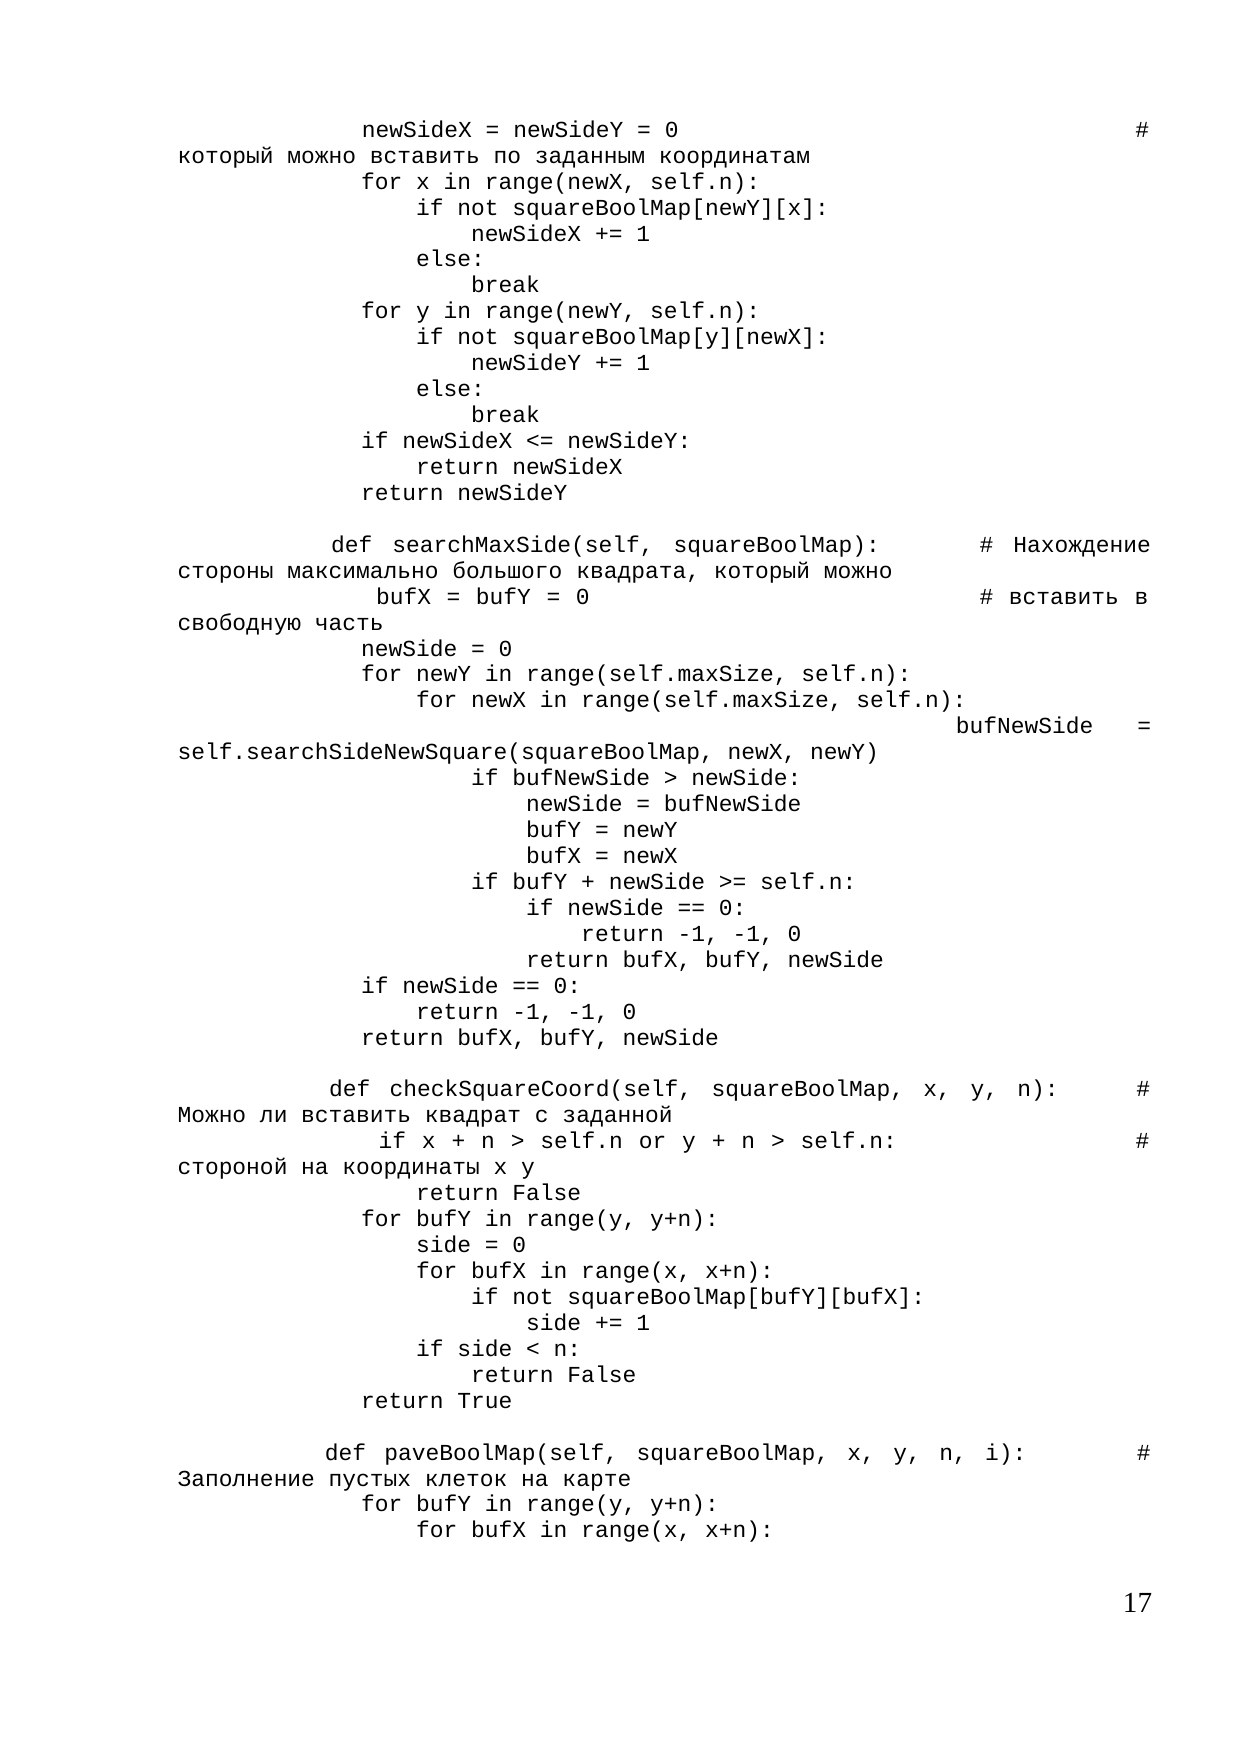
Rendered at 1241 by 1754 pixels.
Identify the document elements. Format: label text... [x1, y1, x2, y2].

text if bufY + newSide >= self.n: [177, 870, 1152, 896]
text return -1, -1, 0 [177, 1000, 1152, 1026]
text if bufNewSide > newSide: [177, 767, 1152, 792]
text else: [177, 377, 1152, 403]
text bufX = bufY = 0 # вставить в свободную часть [177, 585, 1152, 637]
text newSide = bufNewSide [177, 792, 1152, 818]
text newSideX = newSideY = 0 # который можно вставить по заданным координатам [177, 118, 1152, 170]
text return newSideY [177, 481, 1152, 507]
text return False [177, 1182, 1152, 1207]
text newSideY += 1 [177, 352, 1152, 377]
text if not squareBoolMap[y][newX]: [177, 326, 1152, 352]
text side += 1 [177, 1311, 1152, 1337]
text return True [177, 1389, 1152, 1415]
text return -1, -1, 0 [177, 922, 1152, 948]
text bufNewSide = self.searchSideNewSquare(squareBoolMap, newX, newY) [177, 715, 1152, 767]
text newSide = 0 [177, 637, 1152, 663]
text break [177, 403, 1152, 429]
text if not squareBoolMap[newY][x]: [177, 196, 1152, 222]
text for bufY in range(y, y+n): [177, 1493, 1152, 1519]
text for bufY in range(y, y+n): [177, 1207, 1152, 1233]
text side = 0 [177, 1233, 1152, 1259]
text break [177, 274, 1152, 300]
text if x + n > self.n or y + n > self.n: # стороной на координаты x y [177, 1130, 1152, 1182]
text for newY in range(self.maxSize, self.n): [177, 663, 1152, 689]
text for bufX in range(x, x+n): [177, 1259, 1152, 1285]
text else: [177, 248, 1152, 274]
text return newSideX [177, 455, 1152, 481]
text for bufX in range(x, x+n): [177, 1519, 1152, 1545]
text for newX in range(self.maxSize, self.n): [177, 689, 1152, 715]
text return bufX, bufY, newSide [177, 948, 1152, 974]
text bufY = newY [177, 818, 1152, 844]
text def searchMaxSide(self, squareBoolMap): # Нахождение стороны максимально большого квадрата, который можно [177, 533, 1152, 585]
text newSideX += 1 [177, 222, 1152, 248]
text if side < n: [177, 1337, 1152, 1363]
text if not squareBoolMap[bufY][bufX]: [177, 1285, 1152, 1311]
text if newSide == 0: [177, 974, 1152, 1000]
text return bufX, bufY, newSide [177, 1026, 1152, 1052]
text def checkSquareCoord(self, squareBoolMap, x, y, n): # Можно ли вставить квадрат с заданной [177, 1078, 1152, 1130]
text def paveBoolMap(self, squareBoolMap, x, y, n, i): # Заполнение пустых клеток на карте [177, 1441, 1152, 1493]
text for x in range(newX, self.n): [177, 170, 1152, 196]
text bufX = newX [177, 844, 1152, 870]
text if newSide == 0: [177, 896, 1152, 922]
text for y in range(newY, self.n): [177, 300, 1152, 326]
text if newSideX <= newSideY: [177, 429, 1152, 455]
text return False [177, 1363, 1152, 1389]
